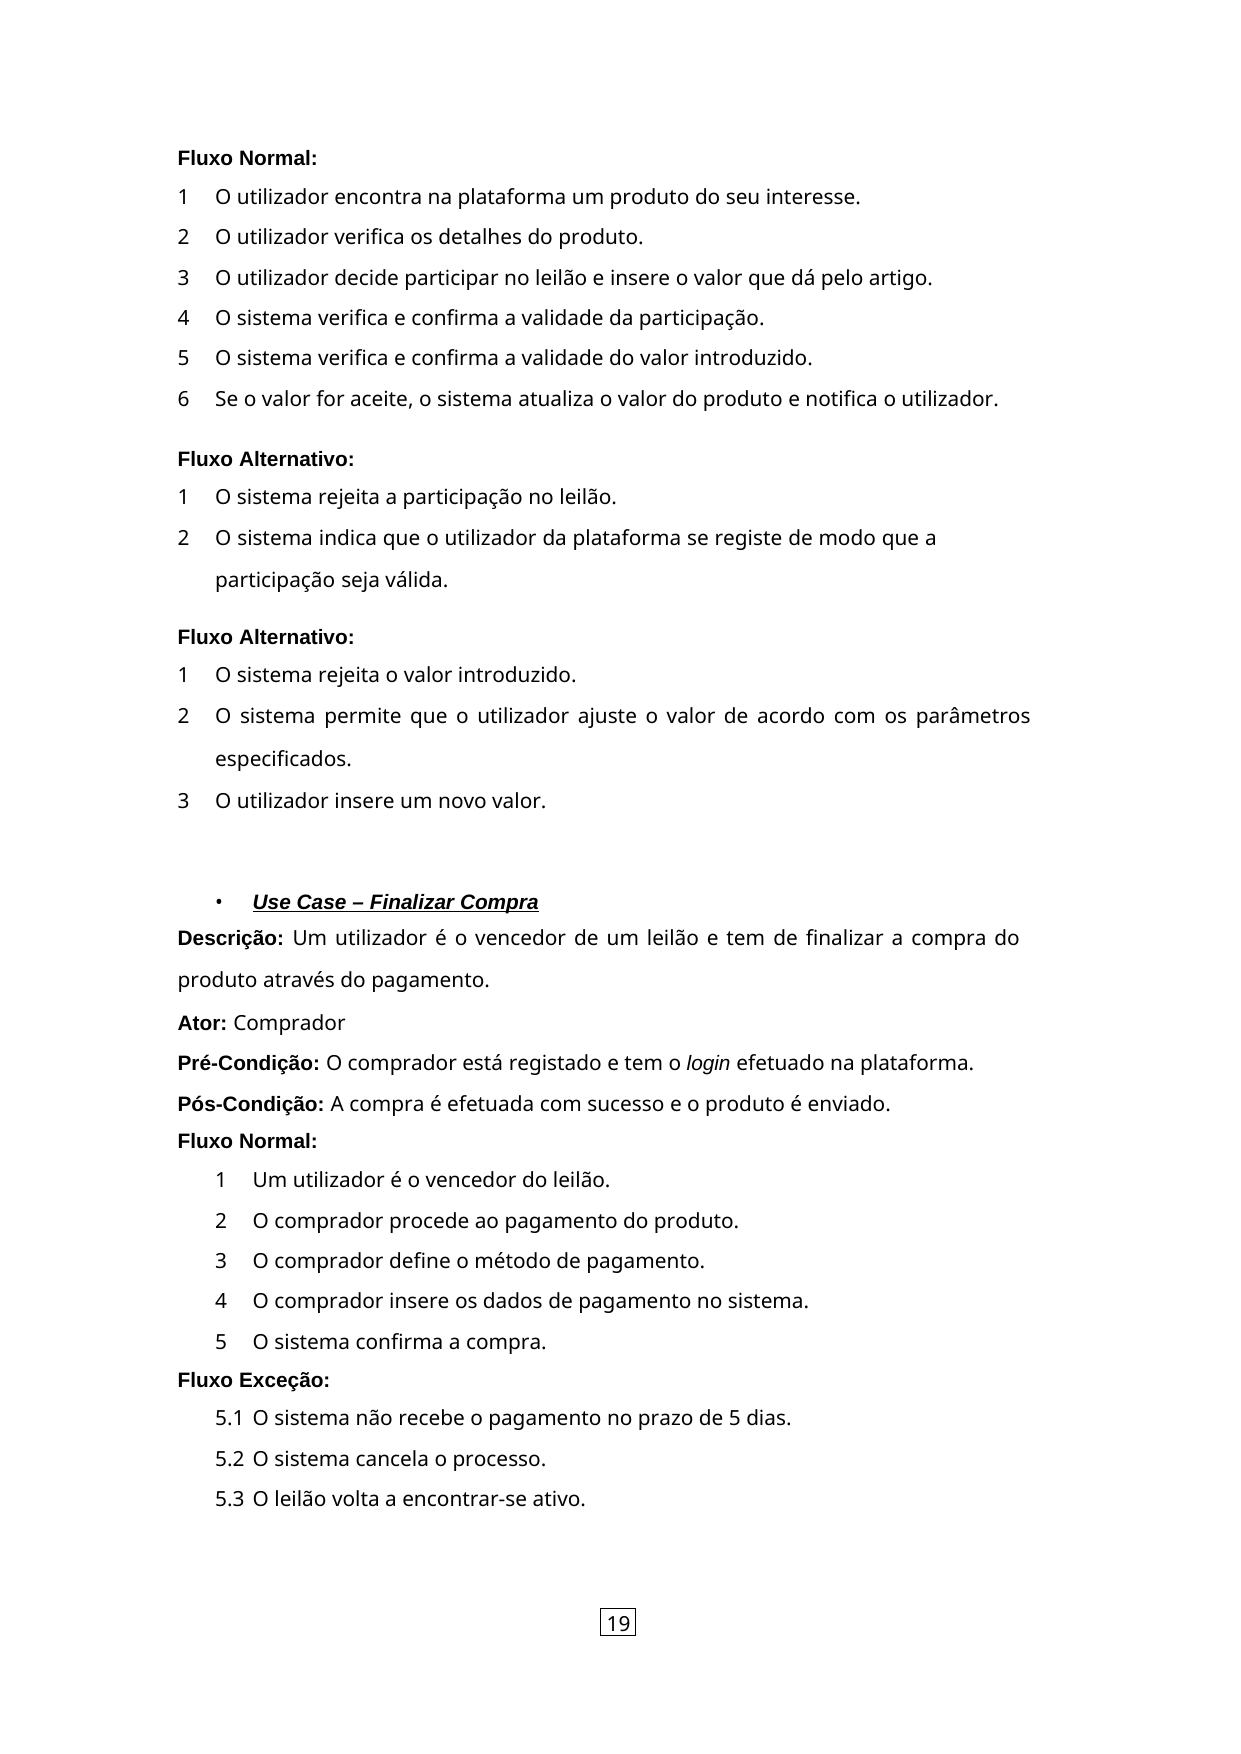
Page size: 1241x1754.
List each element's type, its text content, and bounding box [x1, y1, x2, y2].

subtitle Fluxo Exceção: [177, 1367, 1180, 1391]
list O utilizador encontra na plataforma um produto do seu interesse. [177, 182, 1180, 210]
list O leilão volta a encontrar-se ativo. [215, 1484, 1180, 1513]
list O comprador define o método de pagamento. [215, 1246, 1180, 1275]
text Descrição: Um utilizador é o vencedor de um leilão e tem de finalizar a compra do produto através do pagamento. [177, 923, 1062, 994]
list O sistema indica que o utilizador da plataforma se registe de modo que a participação seja válida. [177, 523, 1062, 594]
subtitle Fluxo Alternativo: [177, 625, 1180, 649]
list O sistema confirma a compra. [215, 1327, 1180, 1356]
subtitle Fluxo Normal: [177, 146, 1180, 170]
list O sistema verifica e confirma a validade do valor introduzido. [177, 343, 1180, 372]
list Um utilizador é o vencedor do leilão. [215, 1165, 1180, 1194]
list O sistema verifica e confirma a validade da participação. [177, 303, 1180, 331]
subtitle Fluxo Normal: [177, 1129, 1180, 1153]
subtitle Fluxo Alternativo: [177, 446, 1180, 470]
list O sistema permite que o utilizador ajuste o valor de acordo com os parâmetros especificados. [177, 701, 1062, 772]
list O sistema rejeita a participação no leilão. [177, 482, 1180, 511]
list O utilizador decide participar no leilão e insere o valor que dá pelo artigo. [177, 263, 1180, 291]
list O sistema não recebe o pagamento no prazo de 5 dias. [215, 1403, 1180, 1432]
list O comprador insere os dados de pagamento no sistema. [215, 1287, 1180, 1315]
text Pré-Condição: O comprador está registado e tem o login efetuado na plataforma. [177, 1048, 1180, 1077]
list O sistema rejeita o valor introduzido. [177, 661, 1180, 689]
list O sistema cancela o processo. [215, 1444, 1180, 1472]
text Pós-Condição: A compra é efetuada com sucesso e o produto é enviado. [177, 1089, 1180, 1117]
list O utilizador verifica os detalhes do produto. [177, 222, 1180, 251]
list O utilizador insere um novo valor. [177, 786, 1180, 815]
list O comprador procede ao pagamento do produto. [215, 1206, 1180, 1234]
text Ator: Comprador [177, 1008, 1180, 1037]
subtitle Use Case – Finalizar Compra [215, 887, 1180, 916]
list Se o valor for aceite, o sistema atualiza o valor do produto e notifica o utilizador. [177, 384, 1180, 412]
